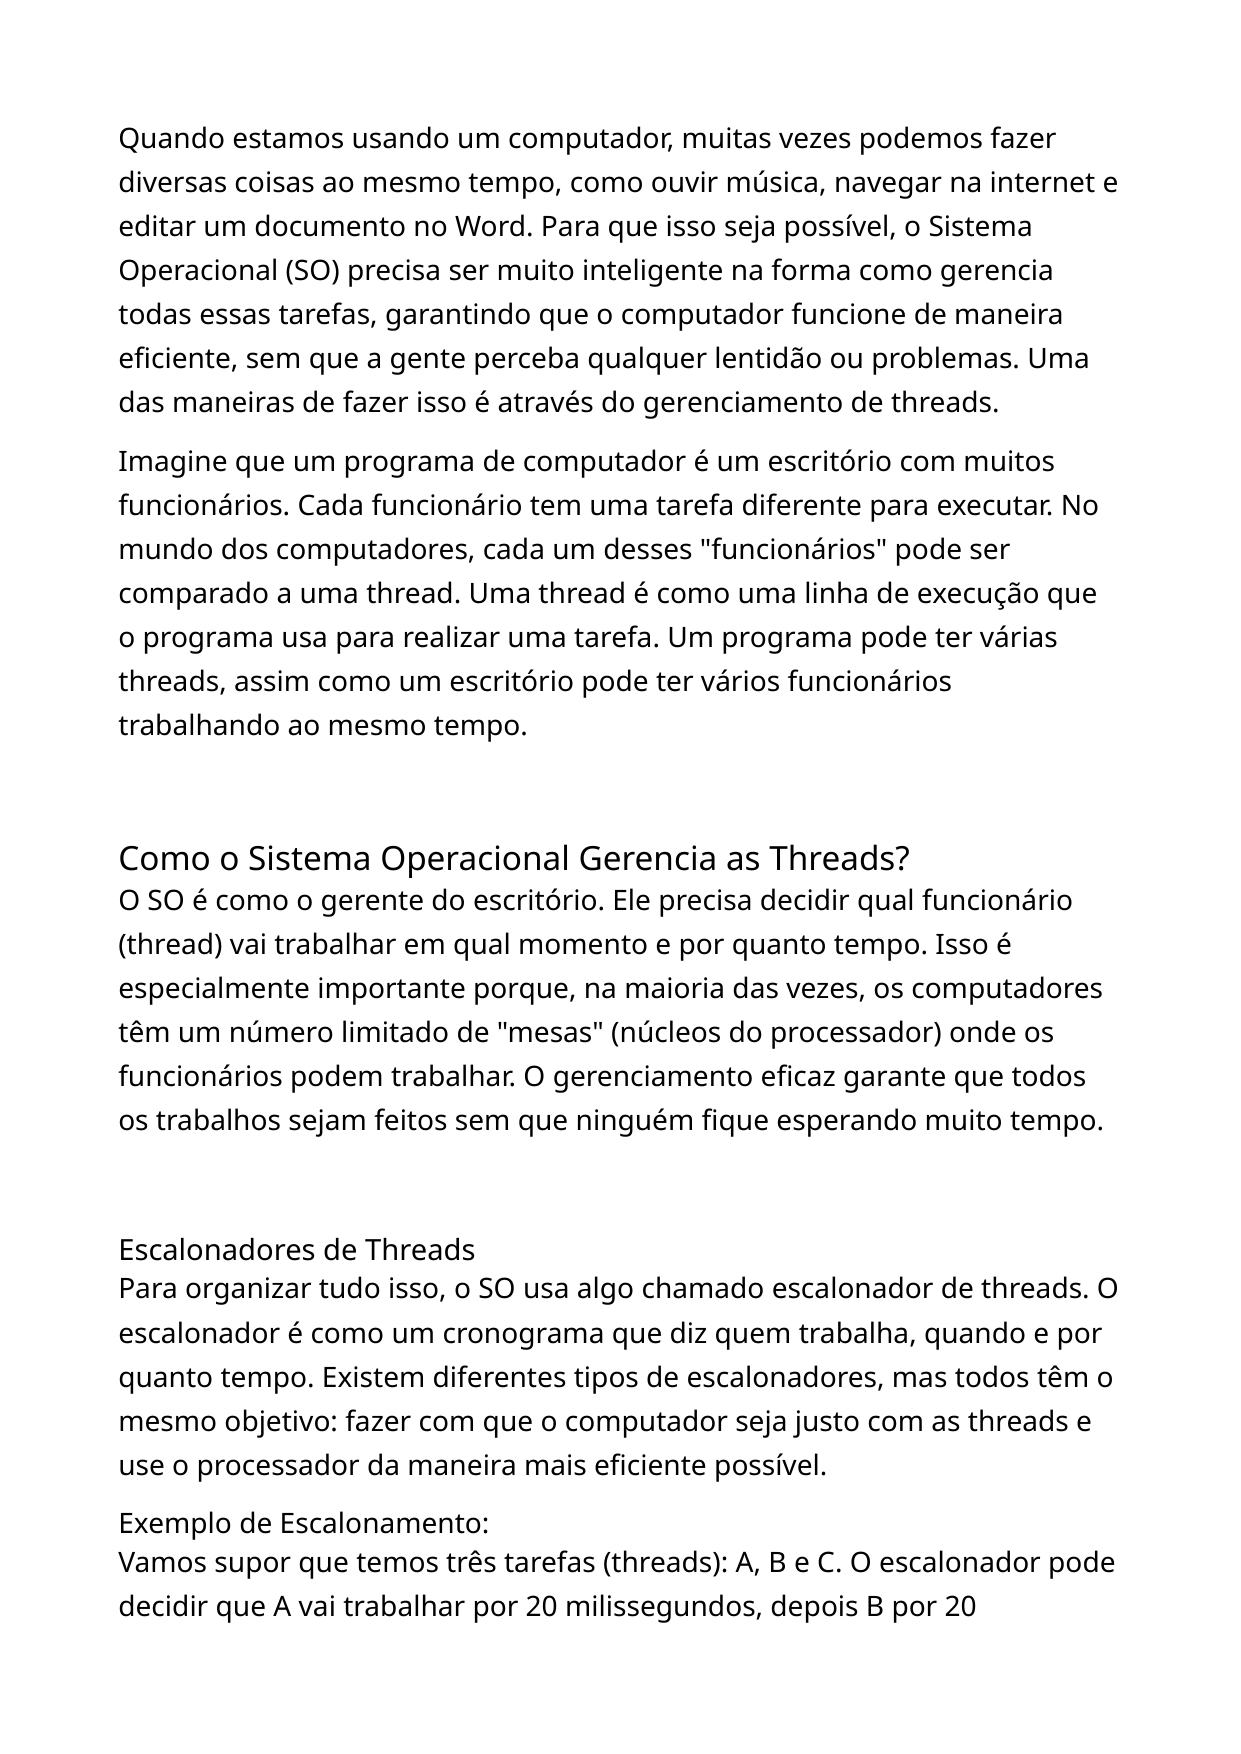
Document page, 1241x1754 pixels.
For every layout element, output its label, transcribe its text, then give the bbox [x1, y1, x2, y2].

subtitle Exemplo de Escalonamento: [118, 1504, 1122, 1542]
text Imagine que um programa de computador é um escritório com muitos funcionários. Cada funcionário tem uma tarefa diferente para executar. No mundo dos computadores, cada um desses "funcionários" pode ser comparado a uma thread. Uma thread é como uma linha de execução que o programa usa para realizar uma tarefa. Um programa pode ter várias threads, assim como um escritório pode ter vários funcionários trabalhando ao mesmo tempo. [118, 441, 1122, 744]
subtitle Escalonadores de Threads [118, 1229, 1122, 1269]
text Quando estamos usando um computador, muitas vezes podemos fazer diversas coisas ao mesmo tempo, como ouvir música, navegar na internet e editar um documento no Word. Para que isso seja possível, o Sistema Operacional (SO) precisa ser muito inteligente na forma como gerencia todas essas tarefas, garantindo que o computador funcione de maneira eficiente, sem que a gente perceba qualquer lentidão ou problemas. Uma das maneiras de fazer isso é através do gerenciamento de threads. [118, 118, 1122, 421]
subtitle Como o Sistema Operacional Gerencia as Threads? [118, 834, 1122, 880]
text Vamos supor que temos três tarefas (threads): A, B e C. O escalonador pode decidir que A vai trabalhar por 20 milissegundos, depois B por 20 [118, 1542, 1122, 1624]
text O SO é como o gerente do escritório. Ele precisa decidir qual funcionário (thread) vai trabalhar em qual momento e por quanto tempo. Isso é especialmente importante porque, na maioria das vezes, os computadores têm um número limitado de "mesas" (núcleos do processador) onde os funcionários podem trabalhar. O gerenciamento eficaz garante que todos os trabalhos sejam feitos sem que ninguém fique esperando muito tempo. [118, 880, 1122, 1138]
text Para organizar tudo isso, o SO usa algo chamado escalonador de threads. O escalonador é como um cronograma que diz quem trabalha, quando e por quanto tempo. Existem diferentes tipos de escalonadores, mas todos têm o mesmo objetivo: fazer com que o computador seja justo com as threads e use o processador da maneira mais eficiente possível. [118, 1269, 1122, 1483]
